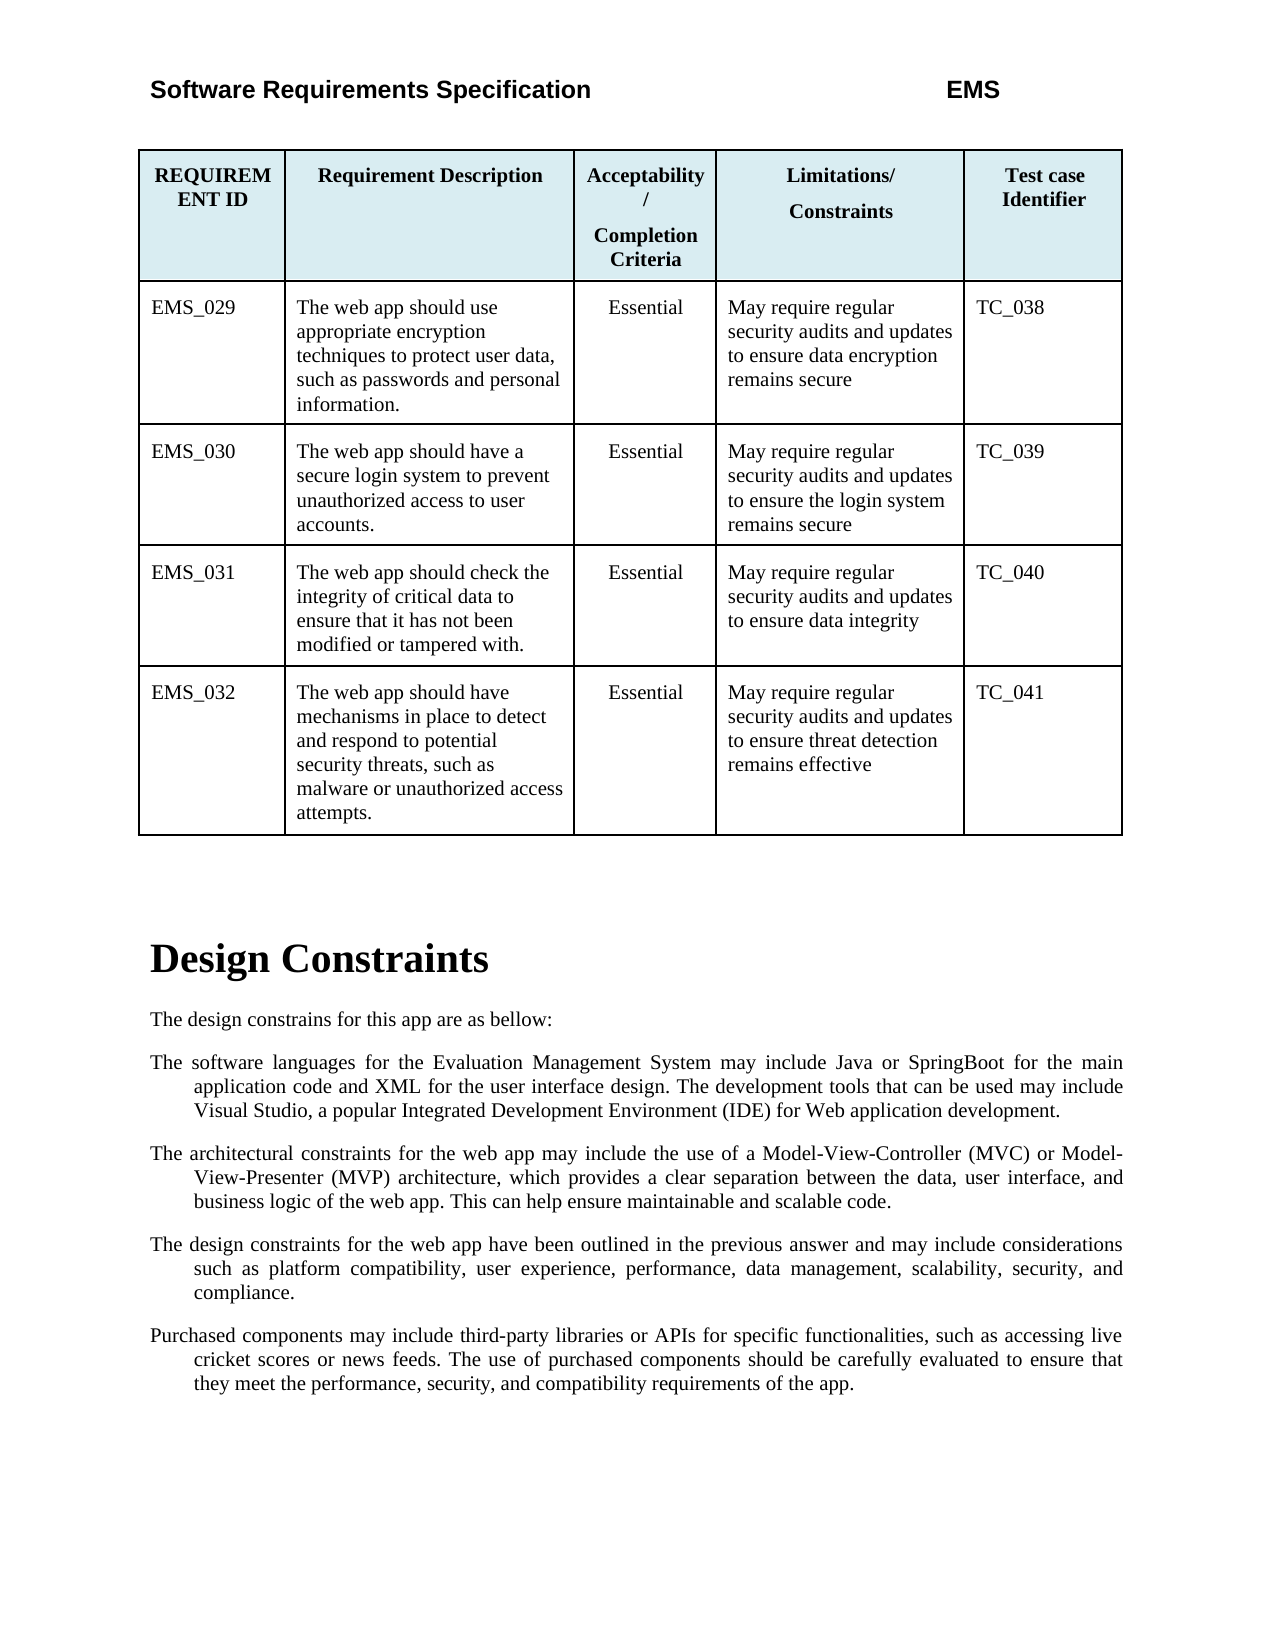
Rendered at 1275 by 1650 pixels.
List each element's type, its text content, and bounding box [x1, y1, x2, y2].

table_cell May require regular security audits and updates to ensure the login system remains secure [717, 425, 963, 544]
table_cell TC_039 [965, 425, 1121, 544]
table_cell The web app should have a secure login system to prevent unauthorized access to user accounts. [286, 425, 573, 544]
table_cell May require regular security audits and updates to ensure data integrity [717, 546, 963, 665]
table_cell Essential [575, 667, 715, 833]
table_cell TC_038 [965, 282, 1121, 423]
table_cell The web app should have mechanisms in place to detect and respond to potential security threats, such as malware or unauthorized access attempts. [286, 667, 573, 833]
table_cell EMS_030 [140, 425, 284, 544]
table_cell May require regular security audits and updates to ensure data encryption remains secure [717, 282, 963, 423]
table_cell The web app should use appropriate encryption techniques to protect user data, such as passwords and personal information. [286, 282, 573, 423]
table_cell Essential [575, 546, 715, 665]
table_cell Essential [575, 425, 715, 544]
table_cell EMS_029 [140, 282, 284, 423]
table_header Acceptability / Completion Criteria [575, 151, 715, 279]
table_header Requirement Description [286, 151, 573, 279]
table_header REQUIREM ENT ID [140, 151, 284, 279]
text The design constraints for the web app have been outlined in the previous answer and may include considerations such as platform compatibility, user experience, performance, data management, scalability, security, and compliance. [150, 1232, 1125, 1304]
table_cell May require regular security audits and updates to ensure threat detection remains effective [717, 667, 963, 833]
text The design constrains for this app are as bellow: [150, 1007, 1194, 1031]
text Design Constraints [150, 934, 1194, 982]
table_cell EMS_031 [140, 546, 284, 665]
table_cell EMS_032 [140, 667, 284, 833]
text Purchased components may include third-party libraries or APIs for specific functionalities, such as accessing live cricket scores or news feeds. The use of purchased components should be carefully evaluated to ensure that they meet the performance, security, and compatibility requirements of the app. [150, 1322, 1124, 1395]
table_header Test case Identifier [965, 151, 1121, 279]
table_header Limitations/ Constraints [717, 151, 963, 279]
table_cell Essential [575, 282, 715, 423]
table_cell TC_041 [965, 667, 1121, 833]
text The architectural constraints for the web app may include the use of a Model-View-Controller (MVC) or Model-View-Presenter (MVP) architecture, which provides a clear separation between the data, user interface, and business logic of the web app. This can help ensure maintainable and scalable code. [150, 1141, 1125, 1213]
table_cell TC_040 [965, 546, 1121, 665]
text The software languages for the Evaluation Management System may include Java or SpringBoot for the main application code and XML for the user interface design. The development tools that can be used may include Visual Studio, a popular Integrated Development Environment (IDE) for Web application development. [150, 1050, 1125, 1122]
table_cell The web app should check the integrity of critical data to ensure that it has not been modified or tampered with. [286, 546, 573, 665]
